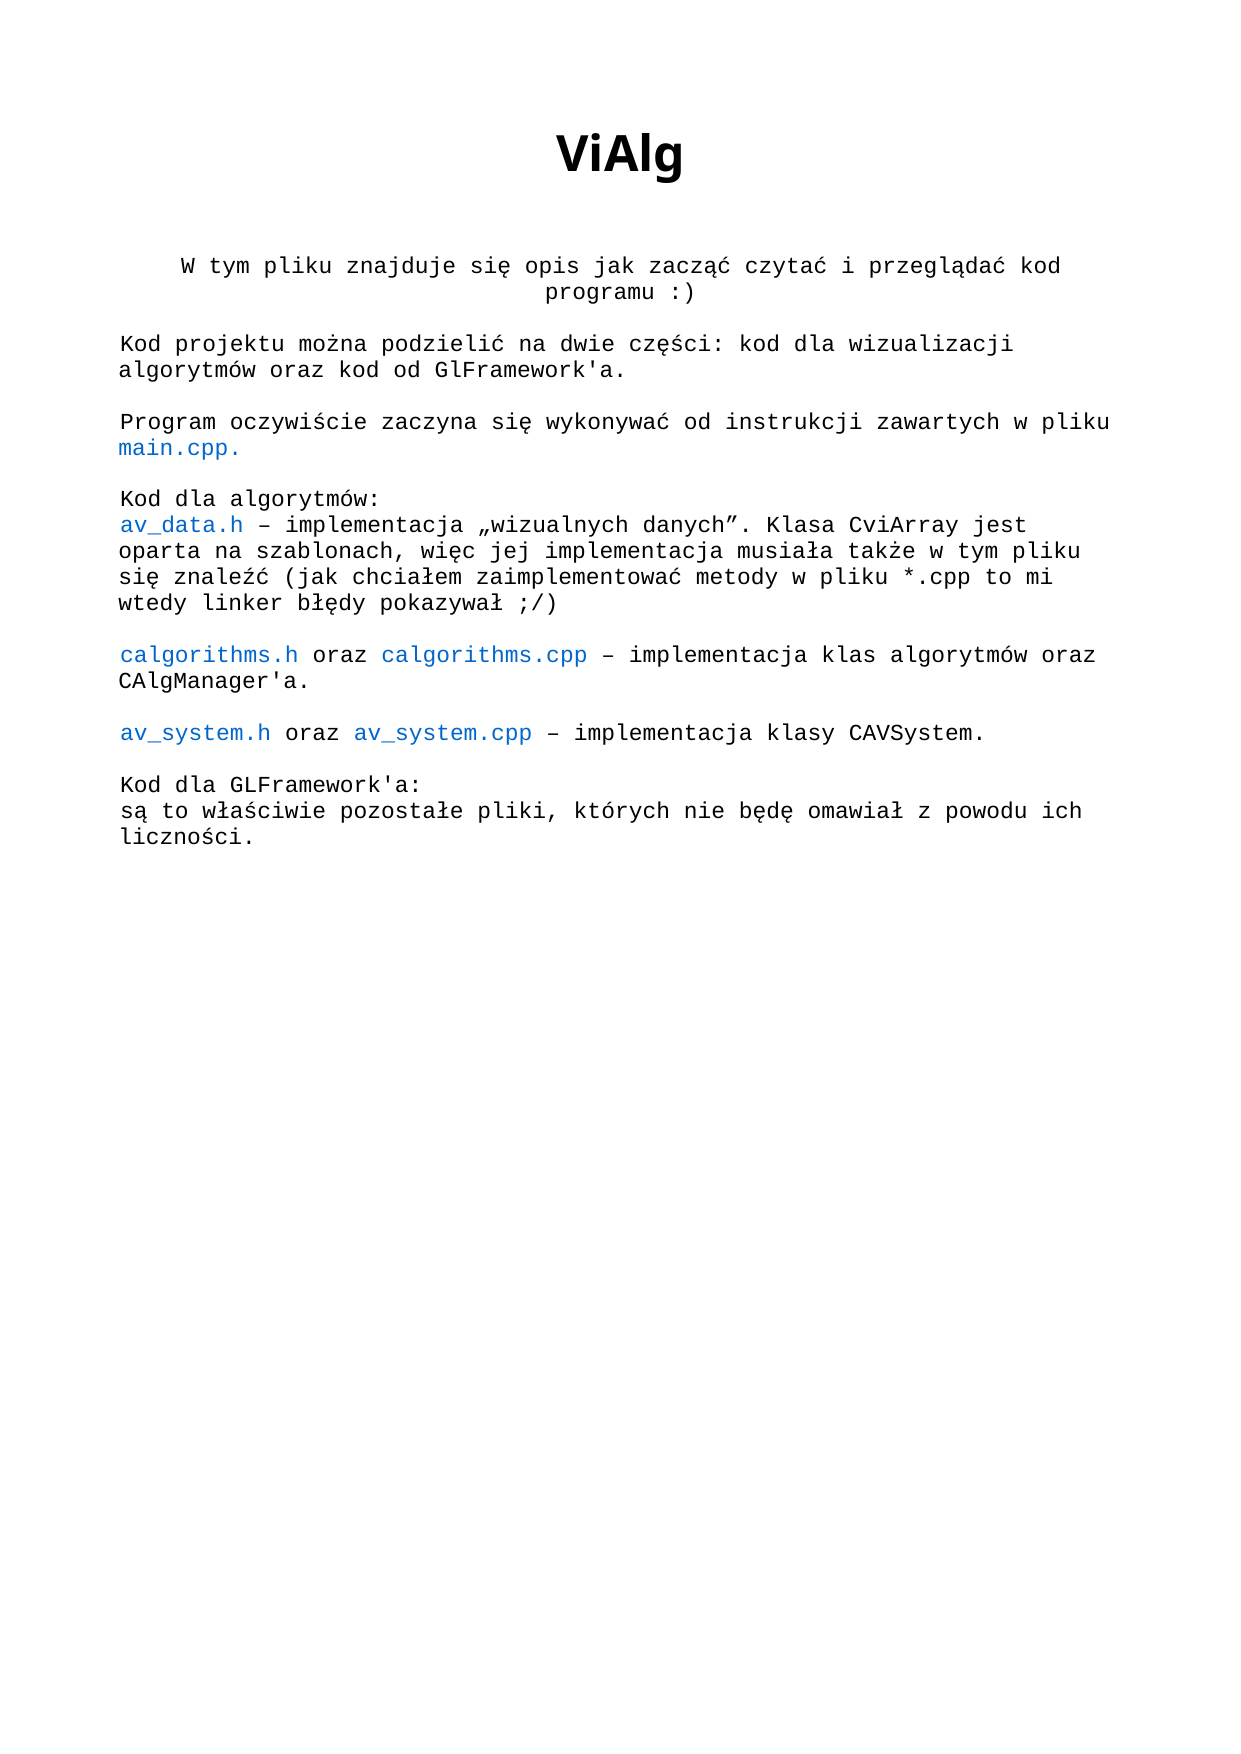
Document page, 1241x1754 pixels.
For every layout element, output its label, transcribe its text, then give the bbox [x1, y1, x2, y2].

text calgorithms.h oraz calgorithms.cpp – implementacja klas algorytmów oraz CAlgManager'a. [118, 643, 1122, 695]
text są to właściwie pozostałe pliki, których nie będę omawiał z powodu ich liczności. [118, 799, 1122, 851]
text av_data.h – implementacja „wizualnych danych”. Klasa CviArray jest oparta na szablonach, więc jej implementacja musiała także w tym pliku się znaleźć (jak chciałem zaimplementować metody w pliku *.cpp to mi wtedy linker błędy pokazywał ;/) [118, 514, 1122, 617]
text Kod projektu można podzielić na dwie części: kod dla wizualizacji algorytmów oraz kod od GlFramework'a. [118, 332, 1122, 384]
text Kod dla algorytmów: [118, 488, 1122, 514]
text ViAlg [118, 118, 1122, 186]
text av_system.h oraz av_system.cpp – implementacja klasy CAVSystem. [118, 721, 1122, 747]
text Program oczywiście zaczyna się wykonywać od instrukcji zawartych w pliku main.cpp. [118, 410, 1122, 462]
text W tym pliku znajduje się opis jak zacząć czytać i przeglądać kod programu :) [118, 254, 1122, 306]
text Kod dla GLFramework'a: [118, 773, 1122, 799]
